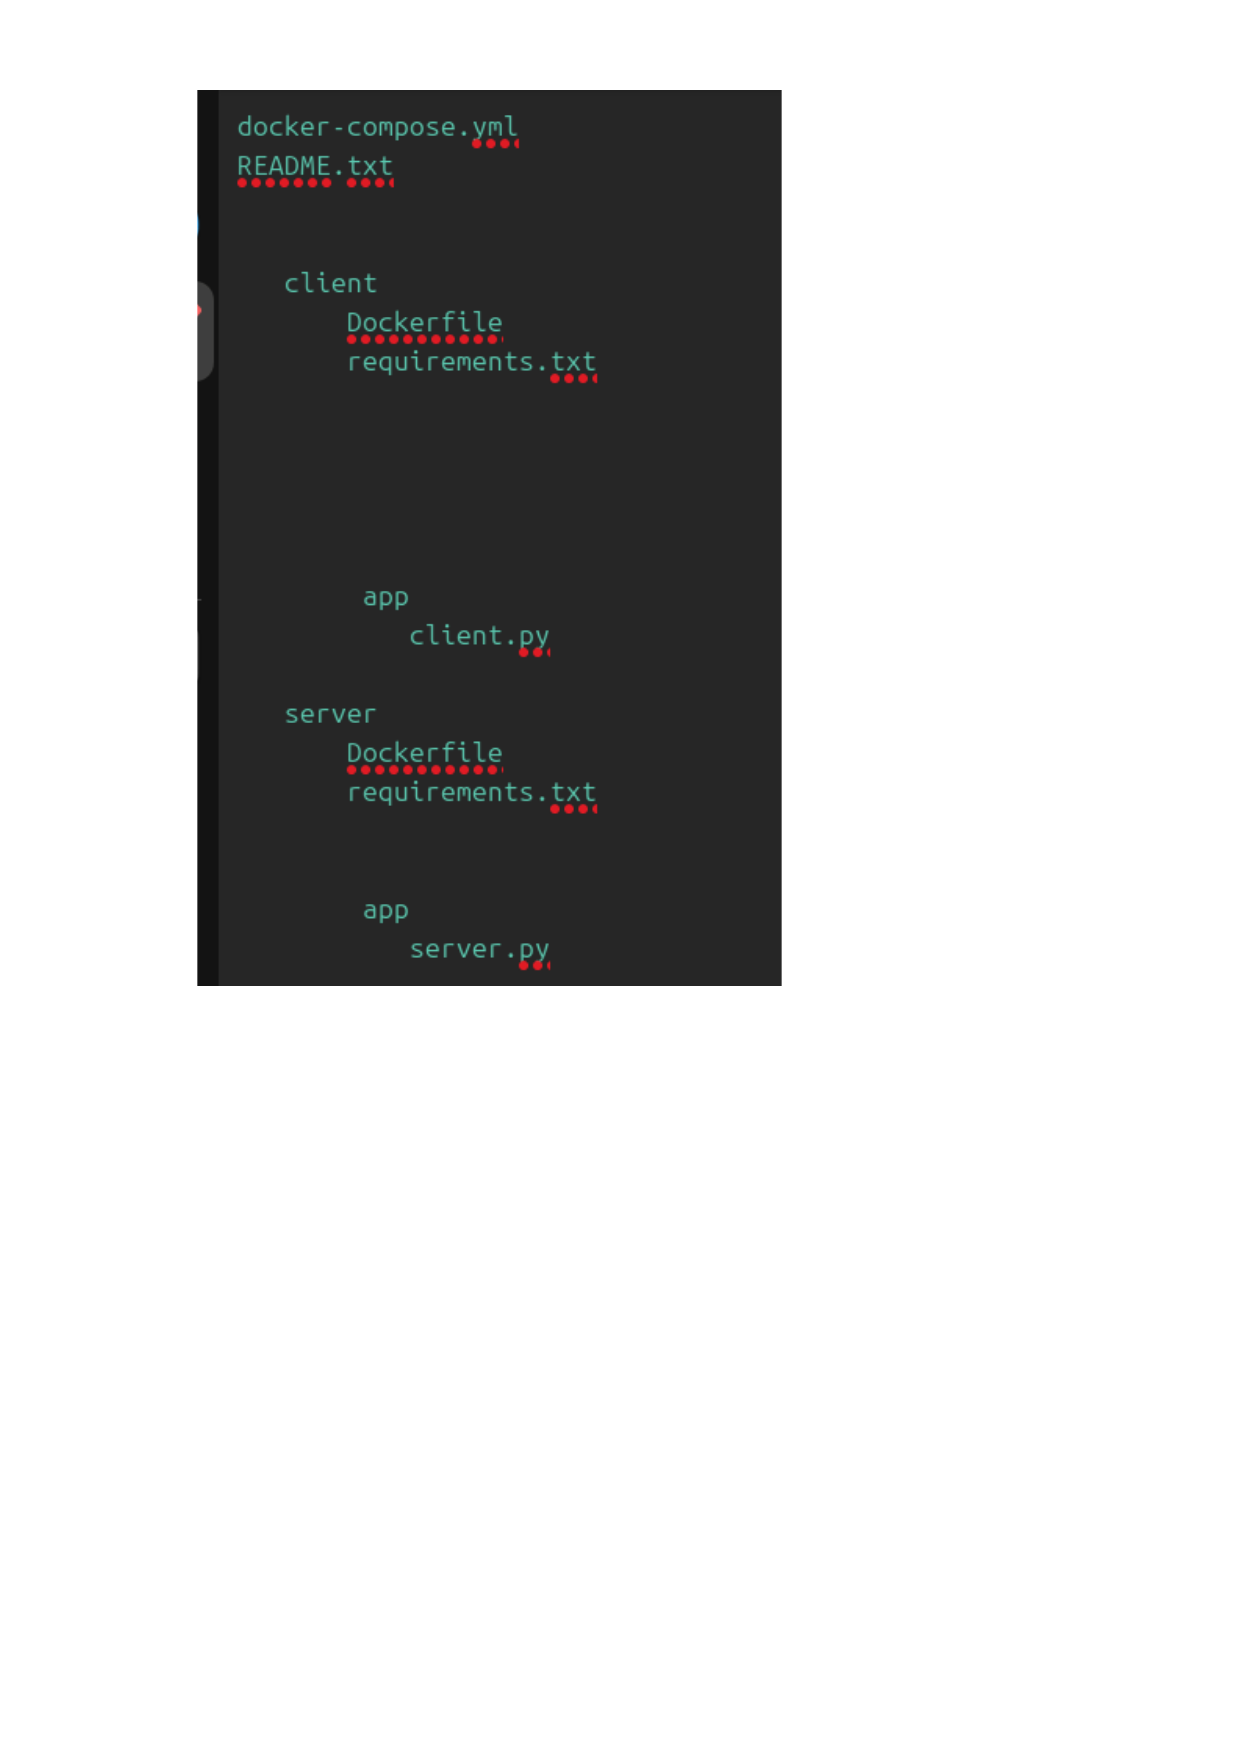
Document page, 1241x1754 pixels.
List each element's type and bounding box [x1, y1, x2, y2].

picture [197, 90, 782, 986]
